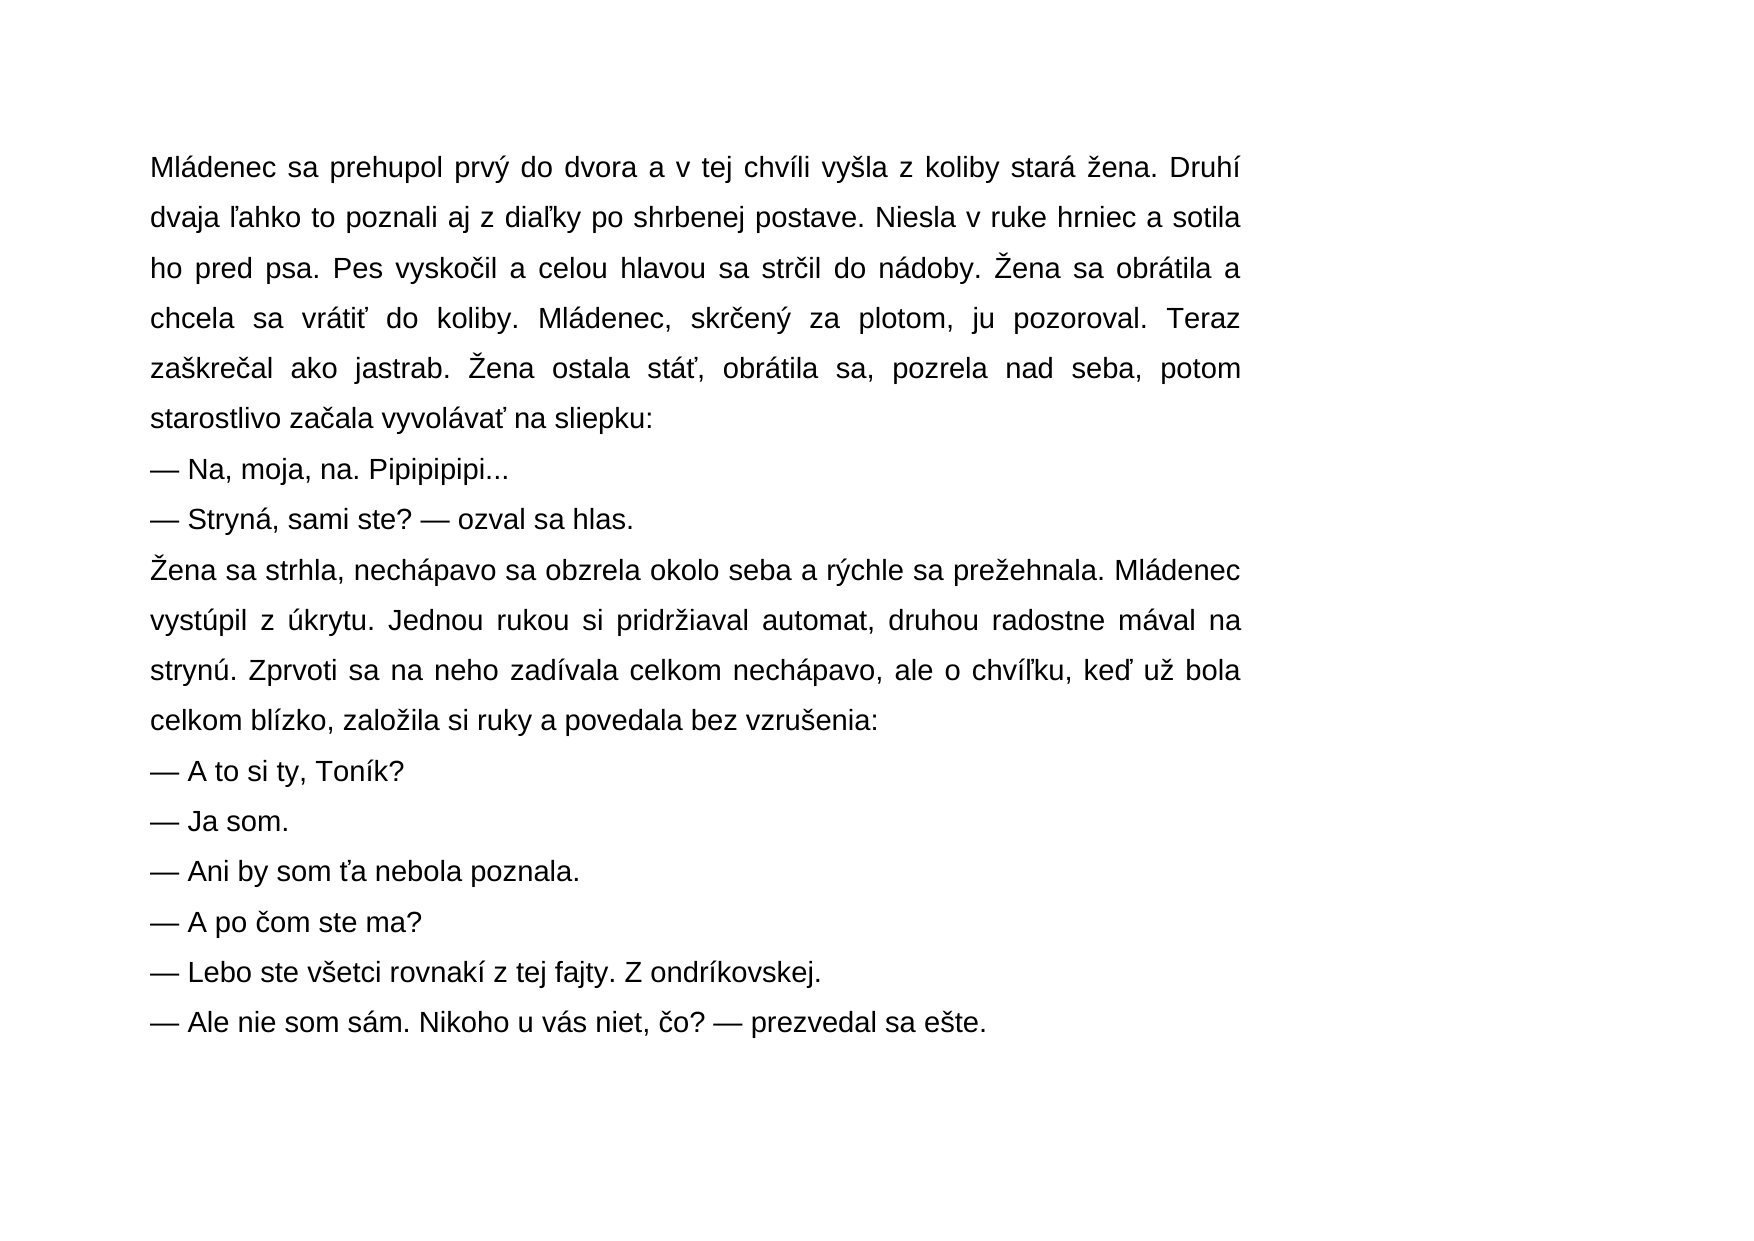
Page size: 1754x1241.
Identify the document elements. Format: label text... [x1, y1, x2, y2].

text — A po čom ste ma? [150, 905, 1243, 938]
text — Na, moja, na. Pipipipipi... [150, 452, 1243, 485]
text — A to si ty, Toník? [150, 754, 1243, 787]
text Žena sa strhla, nechápavo sa obzrela okolo seba a rýchle sa prežehnala. Mládenec vystúpil z úkrytu. Jednou rukou si pridržiaval automat, druhou radostne mával na strynú. Zprvoti sa na neho zadívala celkom nechápavo, ale o chvíľku, keď už bola celkom blízko, založila si ruky a povedala bez vzrušenia: [150, 552, 1243, 737]
text — Ale nie som sám. Nikoho u vás niet, čo? — prezvedal sa ešte. [150, 1005, 1243, 1039]
text — Ani by som ťa nebola poznala. [150, 854, 1243, 888]
text — Stryná, sami ste? — ozval sa hlas. [150, 502, 1243, 536]
text — Lebo ste všetci rovnakí z tej fajty. Z ondríkovskej. [150, 955, 1243, 988]
text — Ja som. [150, 804, 1243, 838]
text Mládenec sa prehupol prvý do dvora a v tej chvíli vyšla z koliby stará žena. Druhí dvaja ľahko to poznali aj z diaľky po shrbenej postave. Niesla v ruke hrniec a sotila ho pred psa. Pes vyskočil a celou hlavou sa strčil do nádoby. Žena sa obrátila a chcela sa vrátiť do koliby. Mládenec, skrčený za plotom, ju pozoroval. Teraz zaškrečal ako jastrab. Žena ostala stáť, obrátila sa, pozrela nad seba, potom starostlivo začala vyvolávať na sliepku: [150, 150, 1243, 435]
